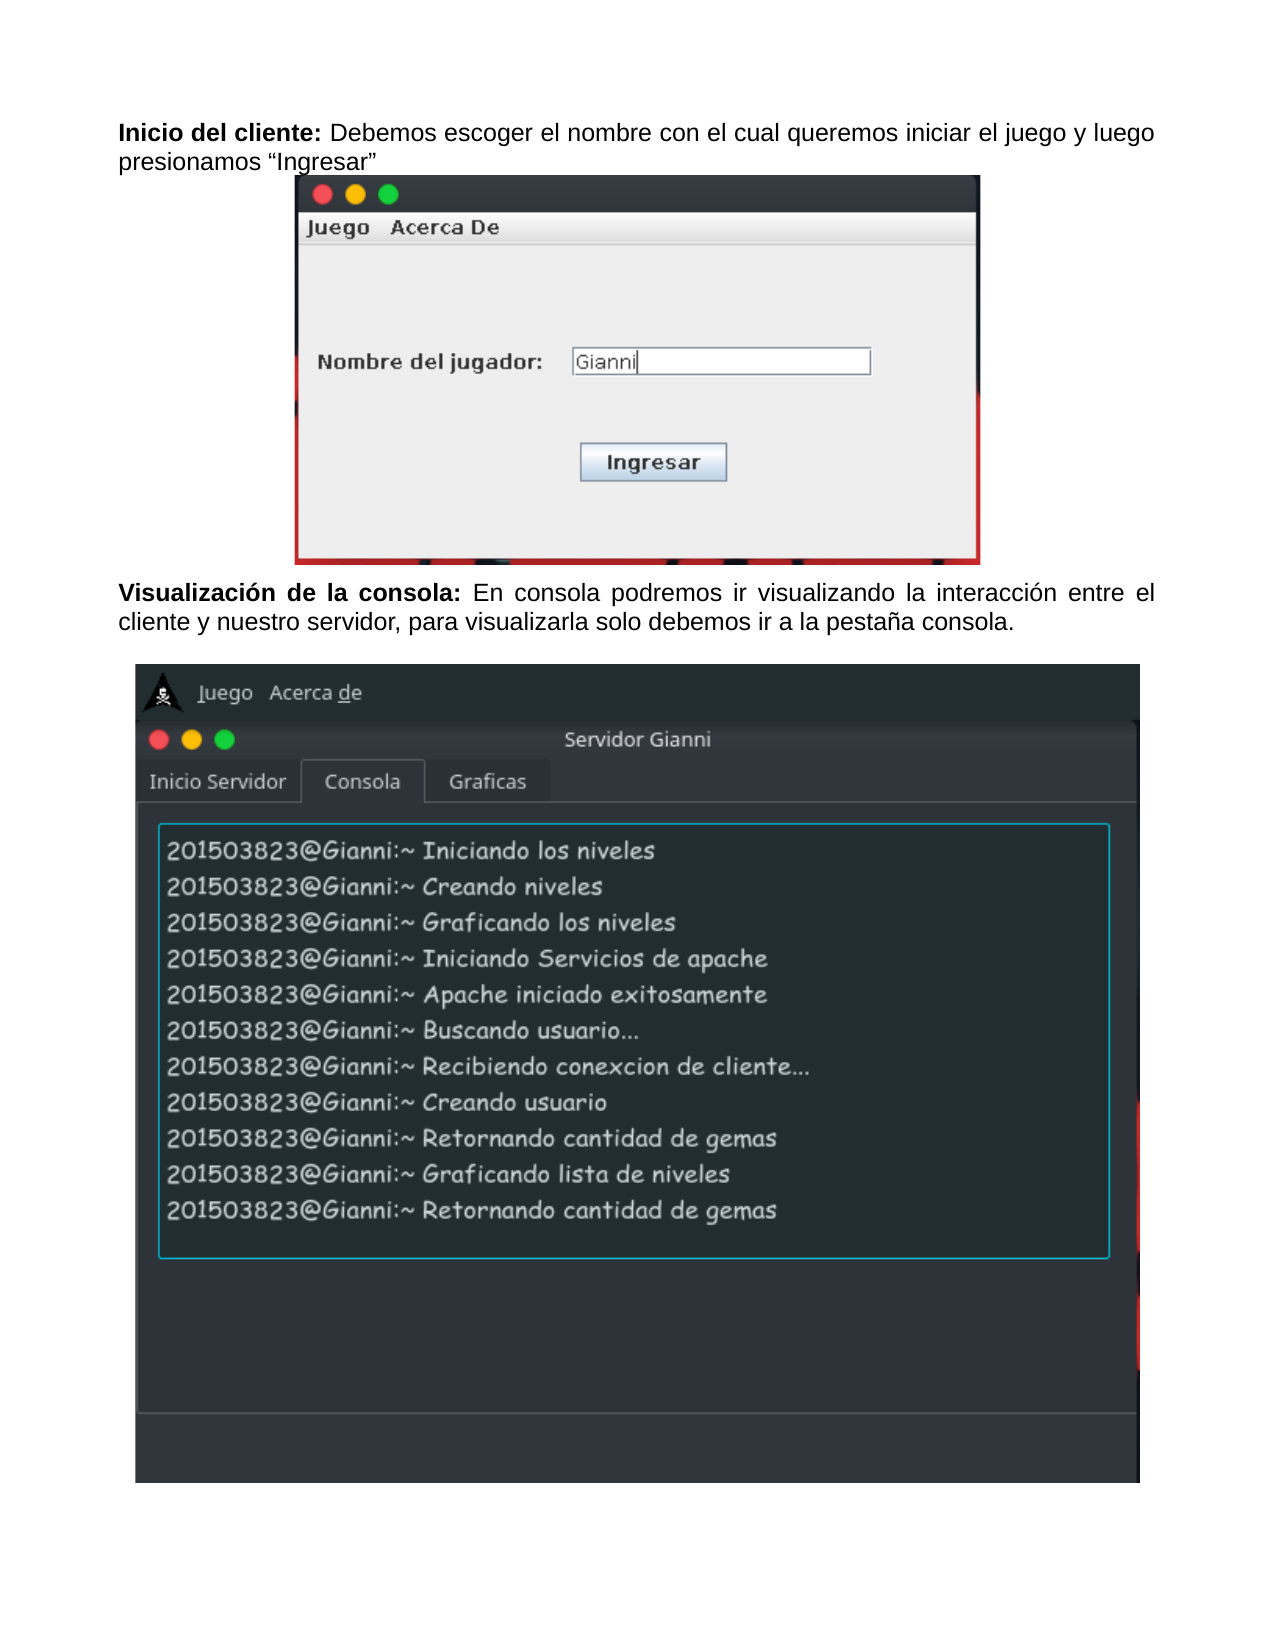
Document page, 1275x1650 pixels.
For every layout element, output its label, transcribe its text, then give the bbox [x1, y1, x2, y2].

text Visualización de la consola: En consola podremos ir visualizando la interacción entre el cliente y nuestro servidor, para visualizarla solo debemos ir a la pestaña consola. [118, 578, 1157, 636]
text Inicio del cliente: Debemos escoger el nombre con el cual queremos iniciar el juego y luego presionamos “Ingresar” [118, 118, 1157, 176]
picture [135, 664, 1140, 1483]
picture [294, 175, 981, 565]
